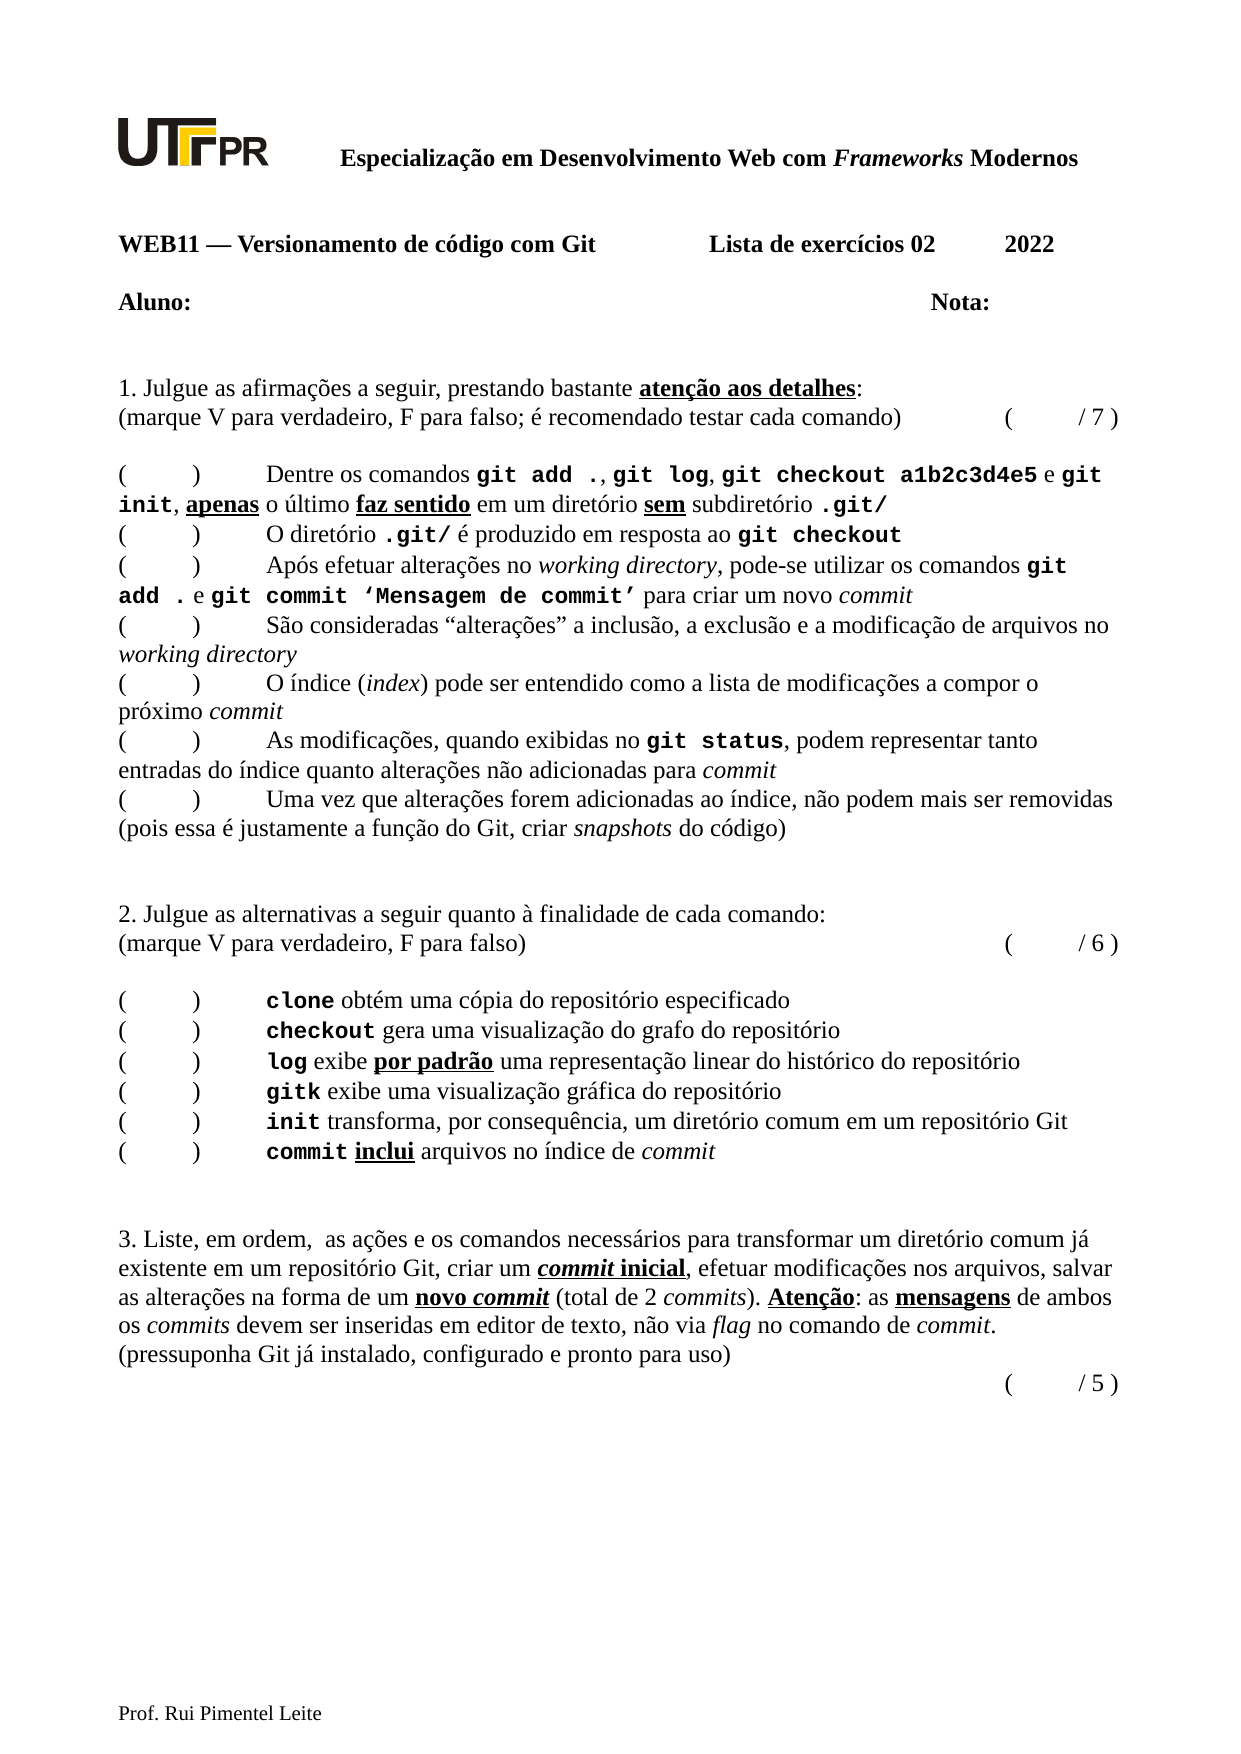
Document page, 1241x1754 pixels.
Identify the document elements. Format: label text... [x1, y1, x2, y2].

text ( ) gitk exibe uma visualização gráfica do repositório [118, 1076, 1122, 1106]
text ( ) checkout gera uma visualização do grafo do repositório [118, 1016, 1122, 1046]
text WEB11 — Versionamento de código com Git Lista de exercícios 02 2022 [118, 229, 1122, 258]
text 3. Liste, em ordem, as ações e os comandos necessários para transformar um diretório comum já existente em um repositório Git, criar um commit inicial, efetuar modificações nos arquivos, salvar as alterações na forma de um novo commit (total de 2 commits). Atenção: as mensagens de ambos os commits devem ser inseridas em editor de texto, não via flag no comando de commit. [118, 1224, 1122, 1339]
text ( ) Uma vez que alterações forem adicionadas ao índice, não podem mais ser removidas (pois essa é justamente a função do Git, criar snapshots do código) [118, 784, 1122, 842]
text Especialização em Desenvolvimento Web com Frameworks Modernos [118, 118, 1122, 172]
text ( ) O diretório .git/ é produzido em resposta ao git checkout [118, 519, 1122, 550]
text ( ) Após efetuar alterações no working directory, pode-se utilizar os comandos git add . e git commit ‘Mensagem de commit’ para criar um novo commit [118, 550, 1122, 610]
text ( ) O índice (index) pode ser entendido como a lista de modificações a compor o próximo commit [118, 668, 1122, 725]
text ( ) clone obtém uma cópia do repositório especificado [118, 985, 1122, 1016]
picture [118, 118, 269, 166]
text ( ) log exibe por padrão uma representação linear do histórico do repositório [118, 1046, 1122, 1076]
text ( ) Dentre os comandos git add ., git log, git checkout a1b2c3d4e5 e git init, apenas o último faz sentido em um diretório sem subdiretório .git/ [118, 459, 1122, 519]
text ( / 5 ) [118, 1368, 1122, 1397]
text (pressuponha Git já instalado, configurado e pronto para uso) [118, 1339, 1122, 1368]
text ( ) As modificações, quando exibidas no git status, podem representar tanto entradas do índice quanto alterações não adicionadas para commit [118, 725, 1122, 784]
text ( ) init transforma, por consequência, um diretório comum em um repositório Git [118, 1106, 1122, 1136]
text ( ) São consideradas “alterações” a inclusão, a exclusão e a modificação de arquivos no working directory [118, 610, 1122, 668]
text Aluno: Nota: [118, 287, 1122, 315]
text 1. Julgue as afirmações a seguir, prestando bastante atenção aos detalhes: (marque V para verdadeiro, F para falso; é recomendado testar cada comando) ( / 7 ) [118, 373, 1122, 430]
text 2. Julgue as alternativas a seguir quanto à finalidade de cada comando: (marque V para verdadeiro, F para falso) ( / 6 ) [118, 899, 1122, 957]
text ( ) commit inclui arquivos no índice de commit [118, 1136, 1122, 1167]
